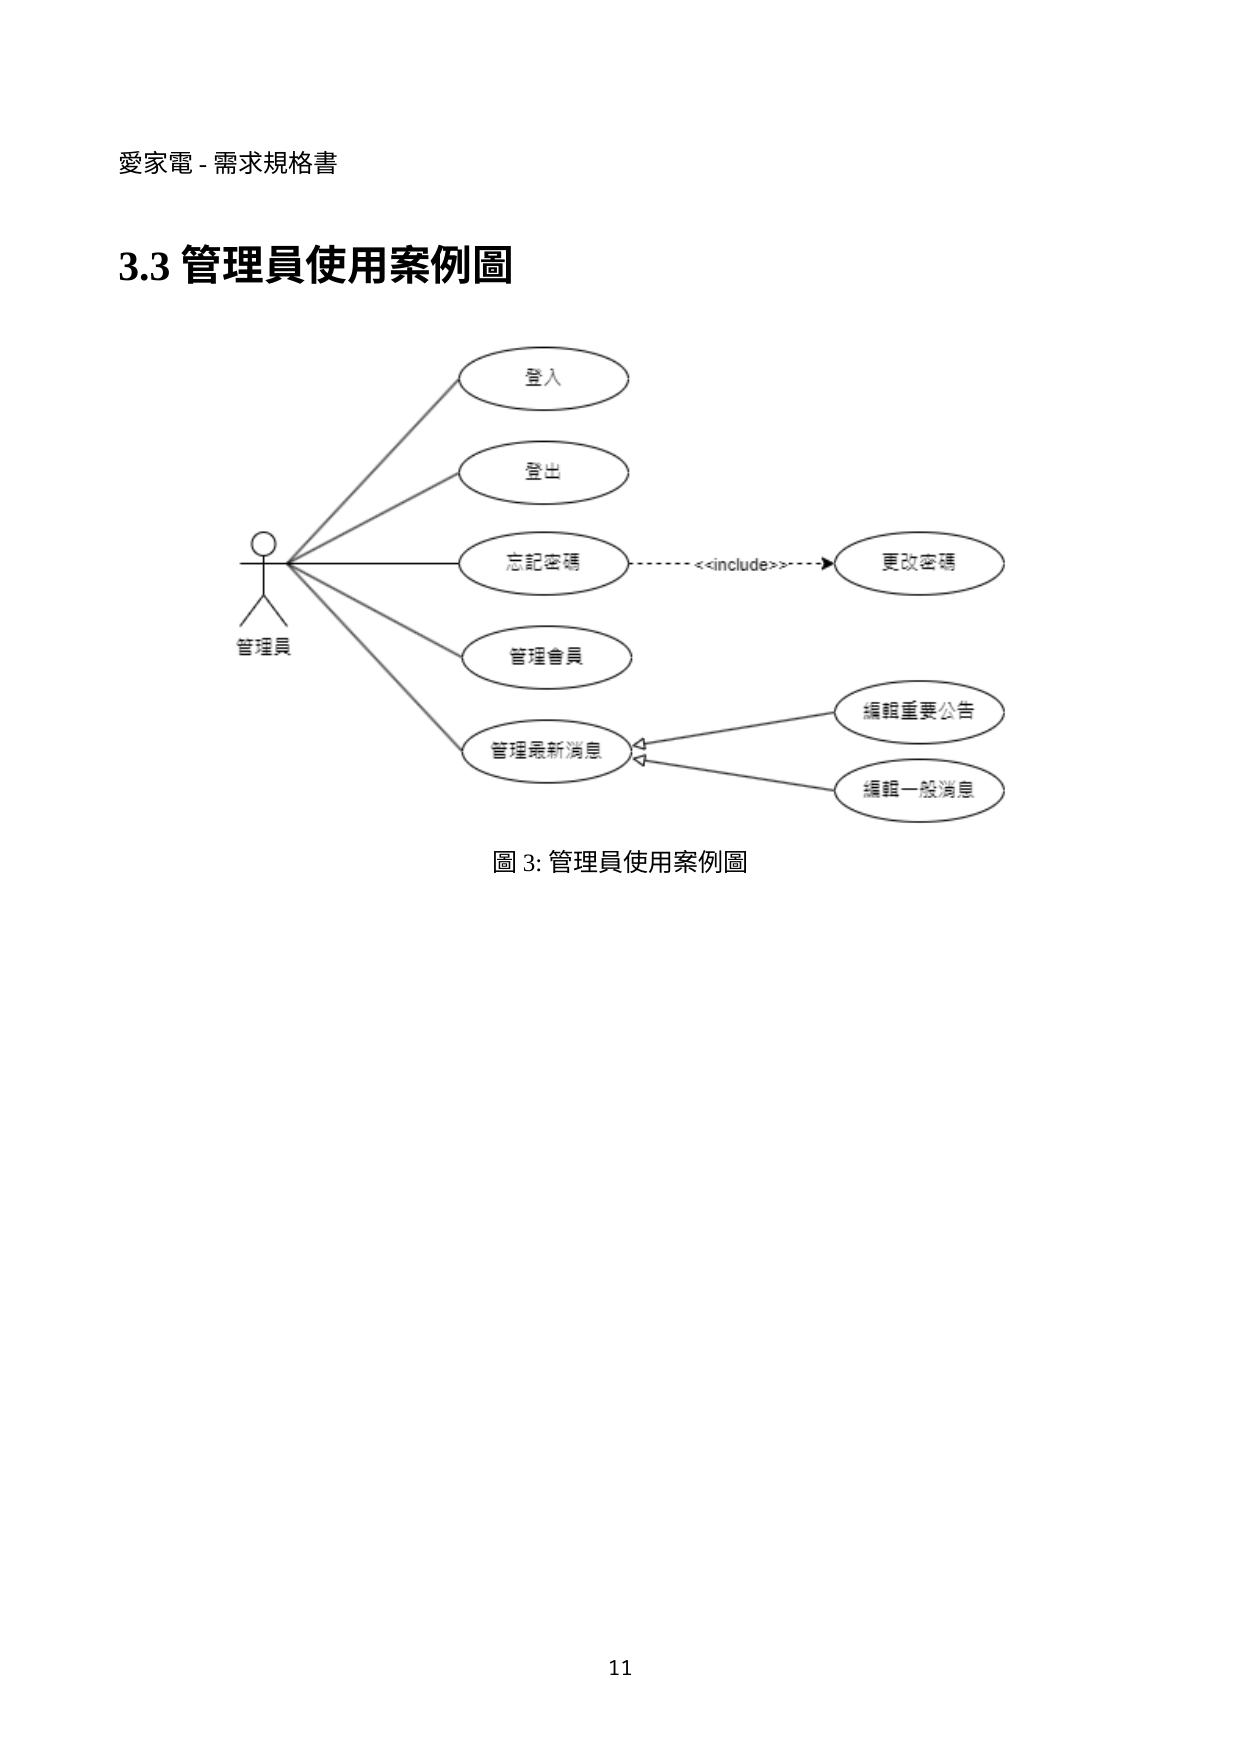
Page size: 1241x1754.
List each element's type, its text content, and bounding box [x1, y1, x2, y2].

picture [224, 337, 1016, 834]
subtitle 3.3 管理員使用案例圖 [118, 232, 1122, 293]
text 圖 3: 管理員使用案例圖 [223, 340, 1017, 879]
